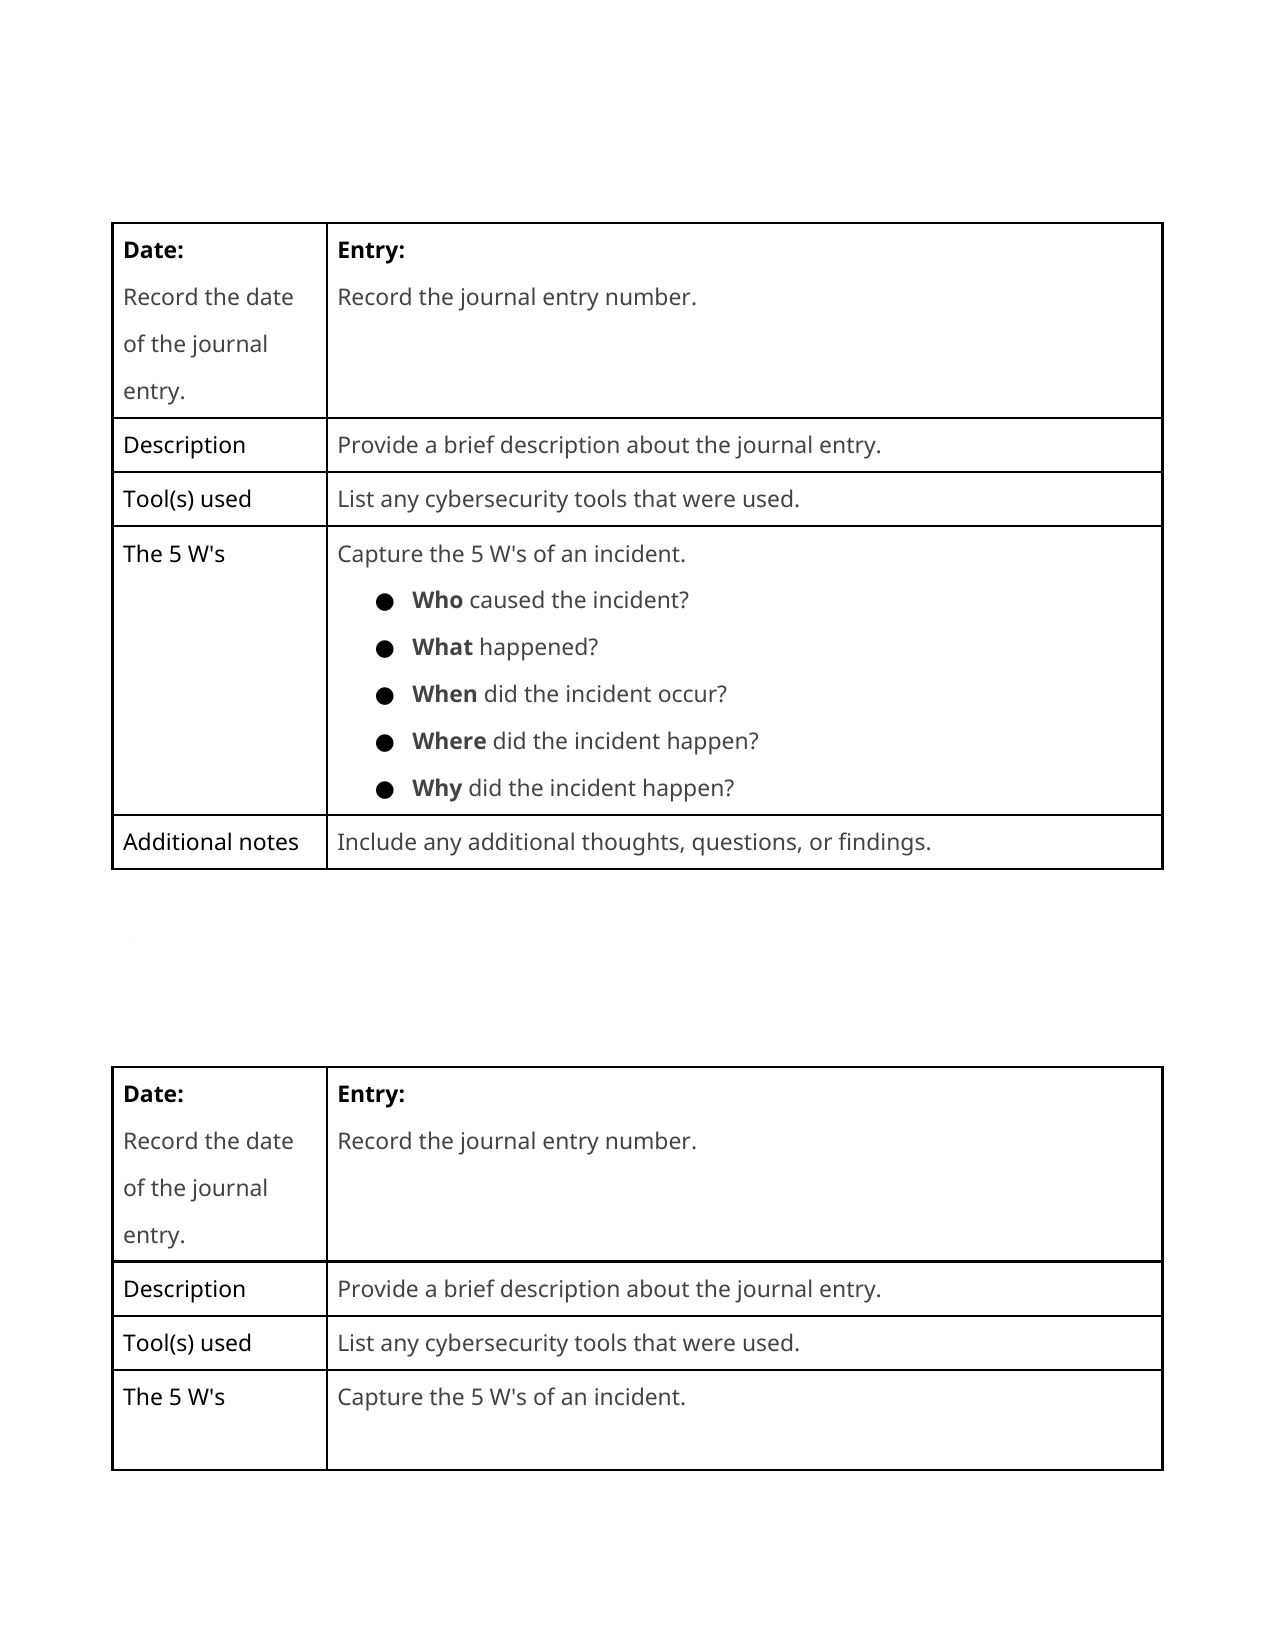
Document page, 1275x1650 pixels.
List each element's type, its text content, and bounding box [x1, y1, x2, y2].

table_cell Include any additional thoughts, questions, or findings. [328, 816, 1161, 868]
table_cell Tool(s) used [114, 1317, 326, 1369]
table_cell List any cybersecurity tools that were used. [328, 473, 1161, 525]
table_header Entry: Record the journal entry number. [328, 224, 1161, 417]
table_cell Capture the 5 W's of an incident. Who caused the incident? What happened? When did the incident occur? Where did the incident happen? Why did the incident happen? [328, 527, 1161, 813]
table_header Entry: Record the journal entry number. [328, 1068, 1161, 1260]
table_cell List any cybersecurity tools that were used. [328, 1317, 1161, 1369]
table_cell Additional notes [114, 816, 326, 868]
table_header Date: Record the date of the journal entry. [114, 1068, 326, 1260]
table_cell The 5 W's [114, 527, 326, 813]
table_cell Description [114, 1263, 326, 1314]
table_header Date: Record the date of the journal entry. [114, 224, 326, 417]
table_cell Provide a brief description about the journal entry. [328, 1263, 1161, 1314]
table_cell Tool(s) used [114, 473, 326, 525]
table_cell Provide a brief description about the journal entry. [328, 419, 1161, 471]
table_cell Description [114, 419, 326, 471]
table_cell Capture the 5 W's of an incident. Who caused the incident? What happened? When did the incident occur? Where did the incident happen? Why did the incident happen? [328, 1371, 1161, 1468]
table_cell The 5 W's [114, 1371, 326, 1468]
